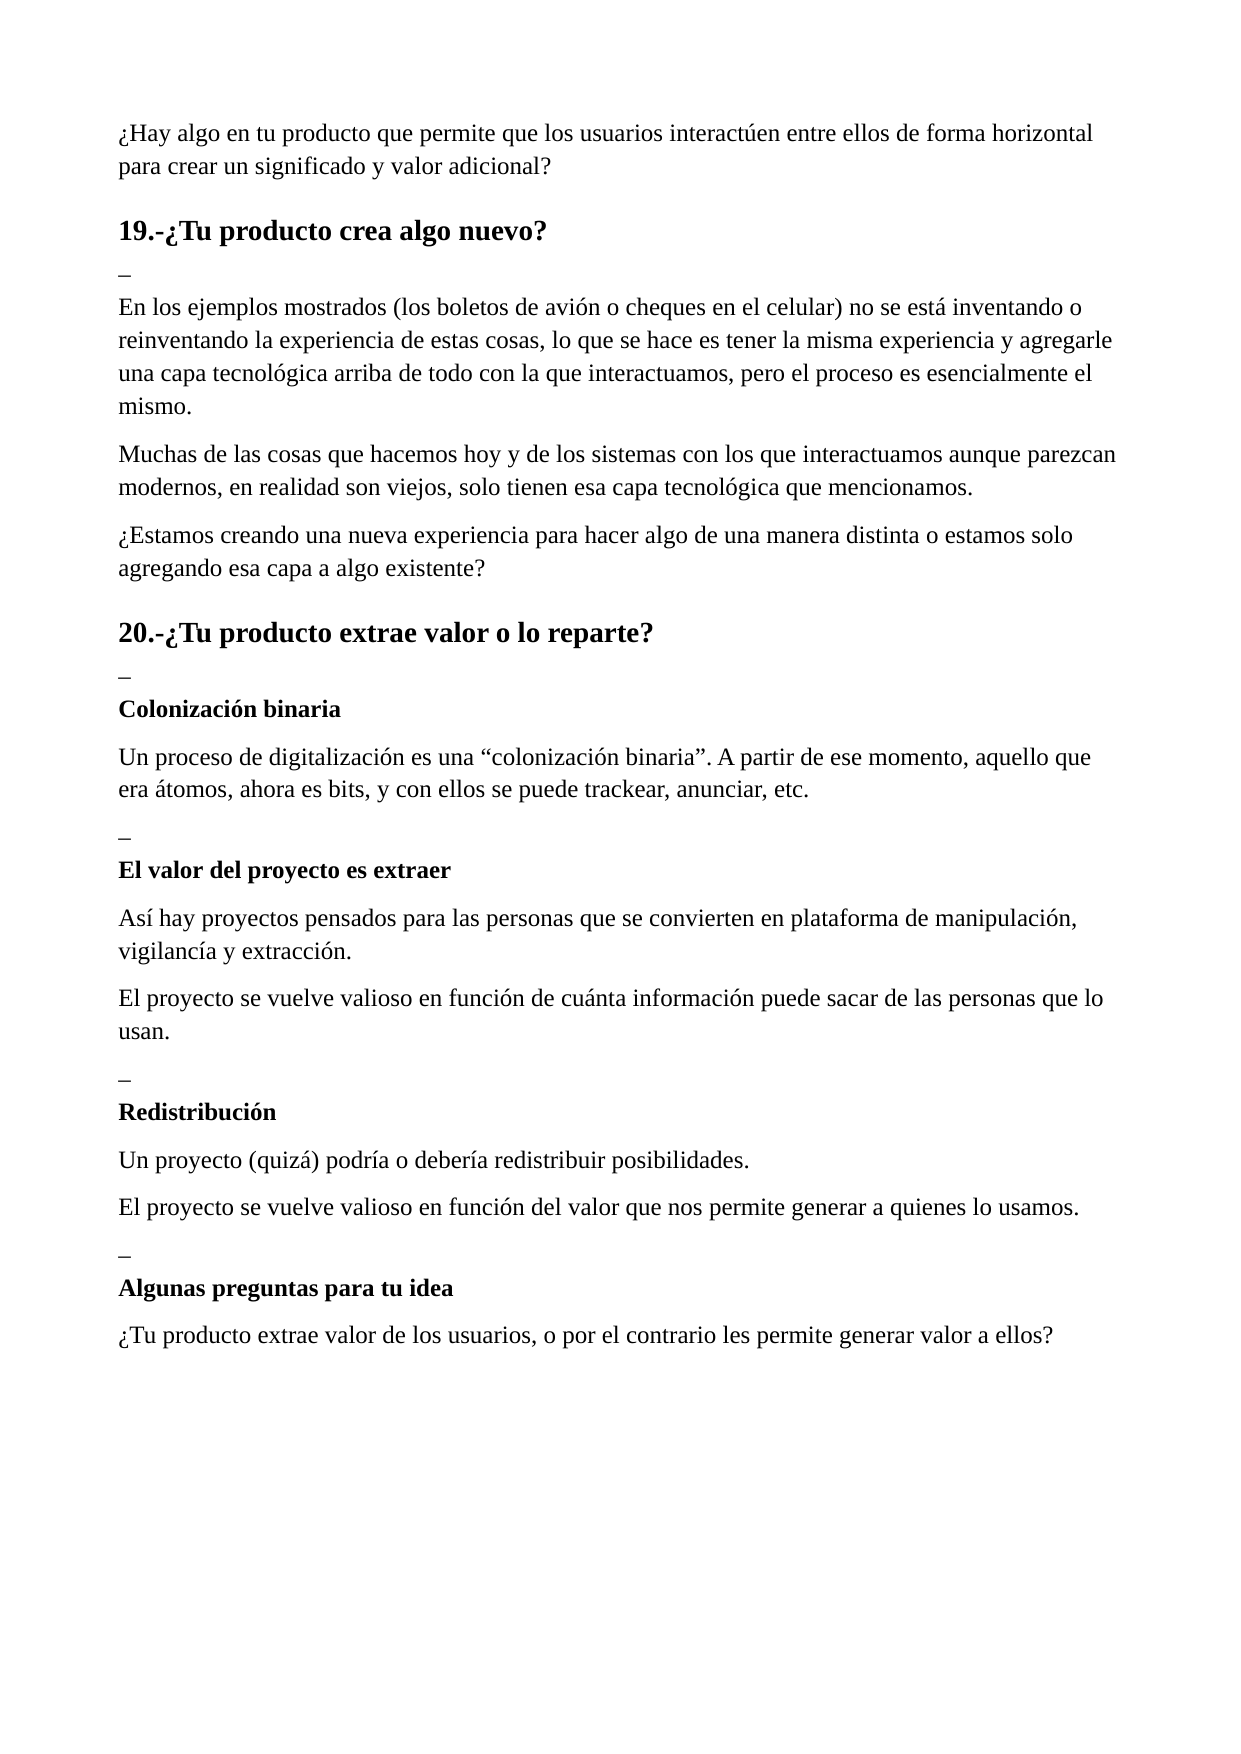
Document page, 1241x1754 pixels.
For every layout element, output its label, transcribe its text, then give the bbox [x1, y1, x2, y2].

text – En los ejemplos mostrados (los boletos de avión o cheques en el celular) no se está inventando o reinventando la experiencia de estas cosas, lo que se hace es tener la misma experiencia y agregarle una capa tecnológica arriba de todo con la que interactuamos, pero el proceso es esencialmente el mismo. [118, 259, 1122, 420]
text – Colonización binaria [118, 661, 1122, 723]
text – Algunas preguntas para tu idea [118, 1240, 1122, 1302]
text Así hay proyectos pensados para las personas que se convierten en plataforma de manipulación, vigilancía y extracción. [118, 903, 1122, 964]
text El proyecto se vuelve valioso en función de cuánta información puede sacar de las personas que lo usan. [118, 983, 1122, 1045]
text ¿Estamos creando una nueva experiencia para hacer algo de una manera distinta o estamos solo agregando esa capa a algo existente? [118, 520, 1122, 581]
text – El valor del proyecto es extraer [118, 822, 1122, 884]
text ¿Tu producto extrae valor de los usuarios, o por el contrario les permite generar valor a ellos? [118, 1321, 1122, 1349]
text Muchas de las cosas que hacemos hoy y de los sistemas con los que interactuamos aunque parezcan modernos, en realidad son viejos, solo tienen esa capa tecnológica que mencionamos. [118, 439, 1122, 501]
subtitle 20.-¿Tu producto extrae valor o lo reparte? [118, 615, 1122, 648]
text Un proceso de digitalización es una “colonización binaria”. A partir de ese momento, aquello que era átomos, ahora es bits, y con ellos se puede trackear, anunciar, etc. [118, 742, 1122, 803]
text ¿Hay algo en tu producto que permite que los usuarios interactúen entre ellos de forma horizontal para crear un significado y valor adicional? [118, 118, 1122, 180]
text Un proyecto (quizá) podría o debería redistribuir posibilidades. [118, 1145, 1122, 1173]
subtitle 19.-¿Tu producto crea algo nuevo? [118, 213, 1122, 247]
text – Redistribución [118, 1064, 1122, 1126]
text El proyecto se vuelve valioso en función del valor que nos permite generar a quienes lo usamos. [118, 1192, 1122, 1221]
